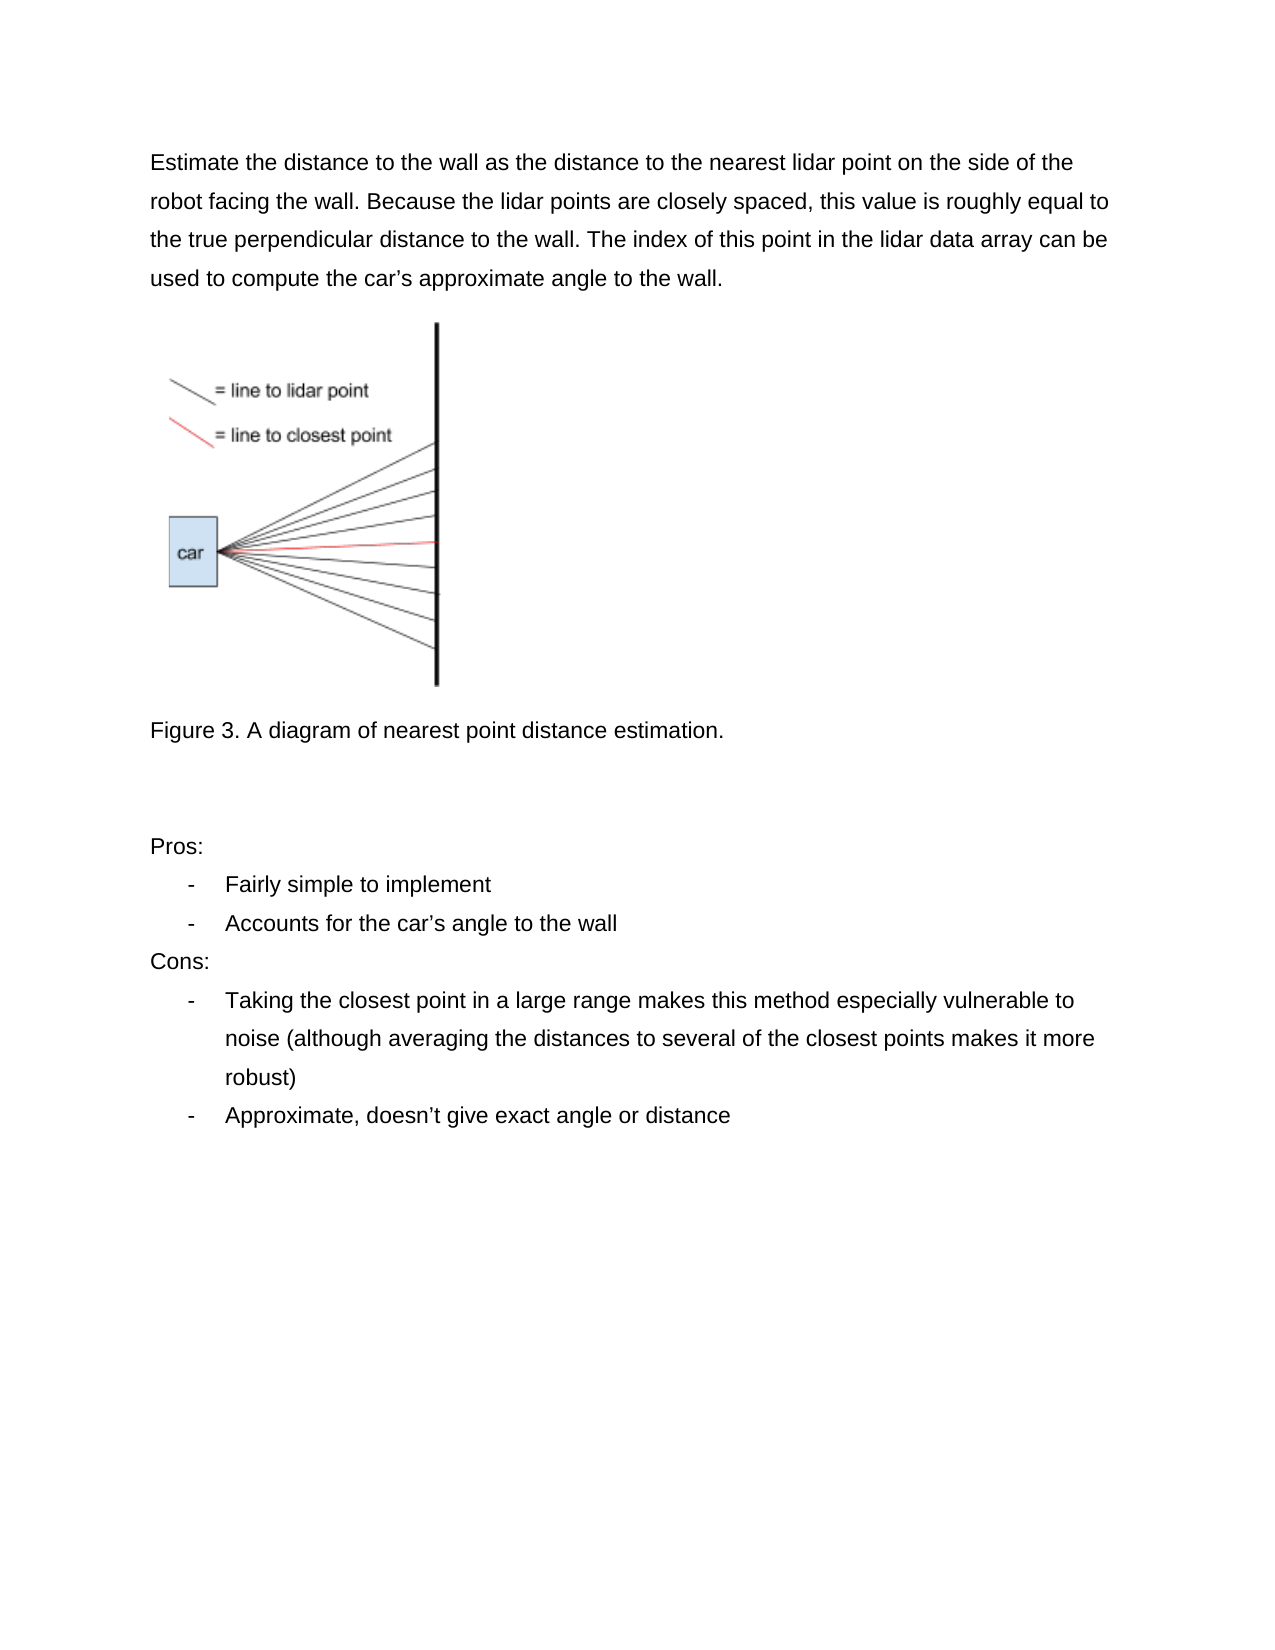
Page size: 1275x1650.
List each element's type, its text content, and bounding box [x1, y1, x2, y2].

text Figure 3. A diagram of nearest point distance estimation. [150, 718, 1125, 744]
text Cons: [150, 949, 1125, 974]
list Accounts for the car’s angle to the wall [187, 910, 1125, 936]
list Approximate, doesn’t give exact angle or distance [187, 1103, 1125, 1128]
text Pros: [150, 833, 1125, 859]
picture [168, 322, 609, 687]
text Estimate the distance to the wall as the distance to the nearest lidar point on the side of the robot facing the wall. Because the lidar points are closely spaced, this value is roughly equal to the true perpendicular distance to the wall. The index of this point in the lidar data array can be used to compute the car’s approximate angle to the wall. [150, 150, 1125, 291]
list Fairly simple to implement [187, 872, 1125, 898]
list Taking the closest point in a large range makes this method especially vulnerable to noise (although averaging the distances to several of the closest points makes it more robust) [187, 987, 1125, 1090]
